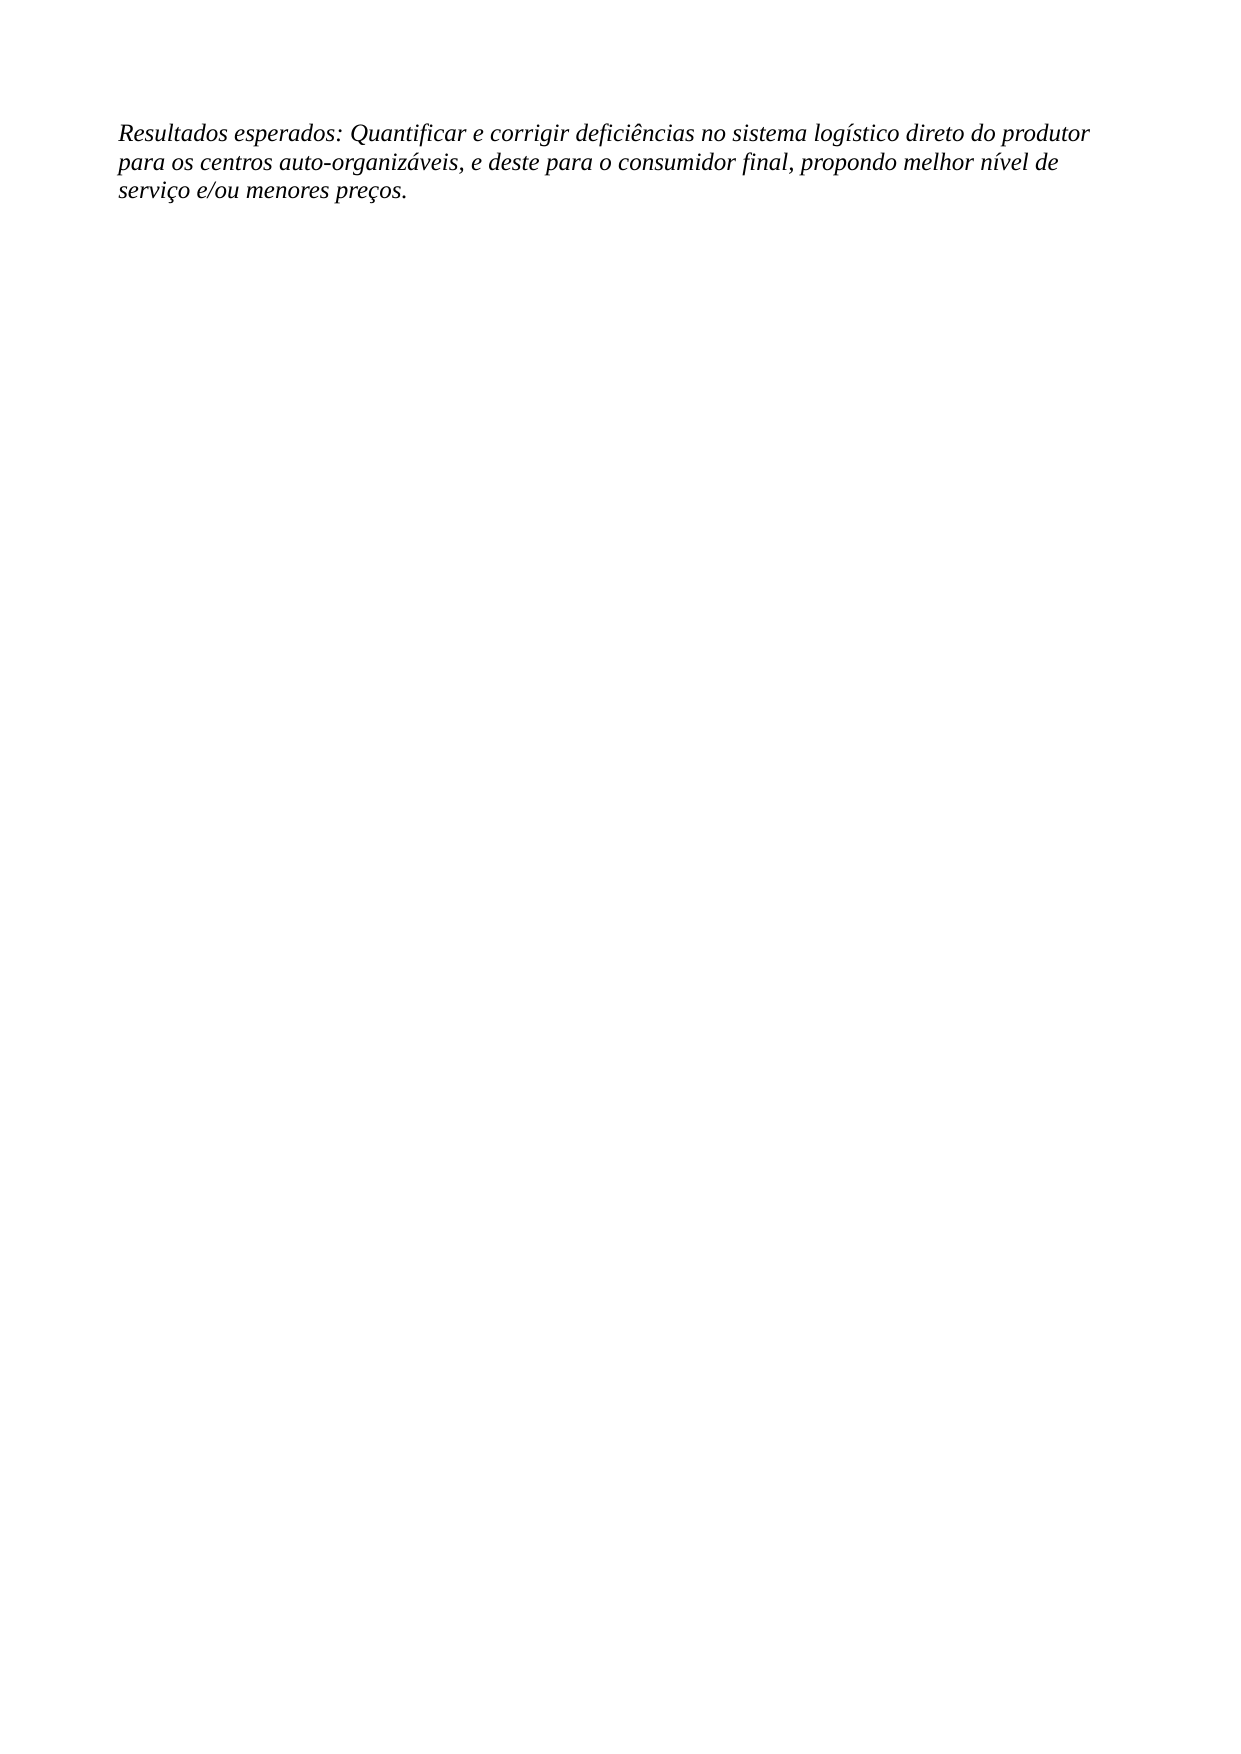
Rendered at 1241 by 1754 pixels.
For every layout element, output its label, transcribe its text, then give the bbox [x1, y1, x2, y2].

text Resultados esperados: Quantificar e corrigir deficiências no sistema logístico direto do produtor para os centros auto-organizáveis, e deste para o consumidor final, propondo melhor nível de serviço e/ou menores preços. [118, 118, 1122, 204]
